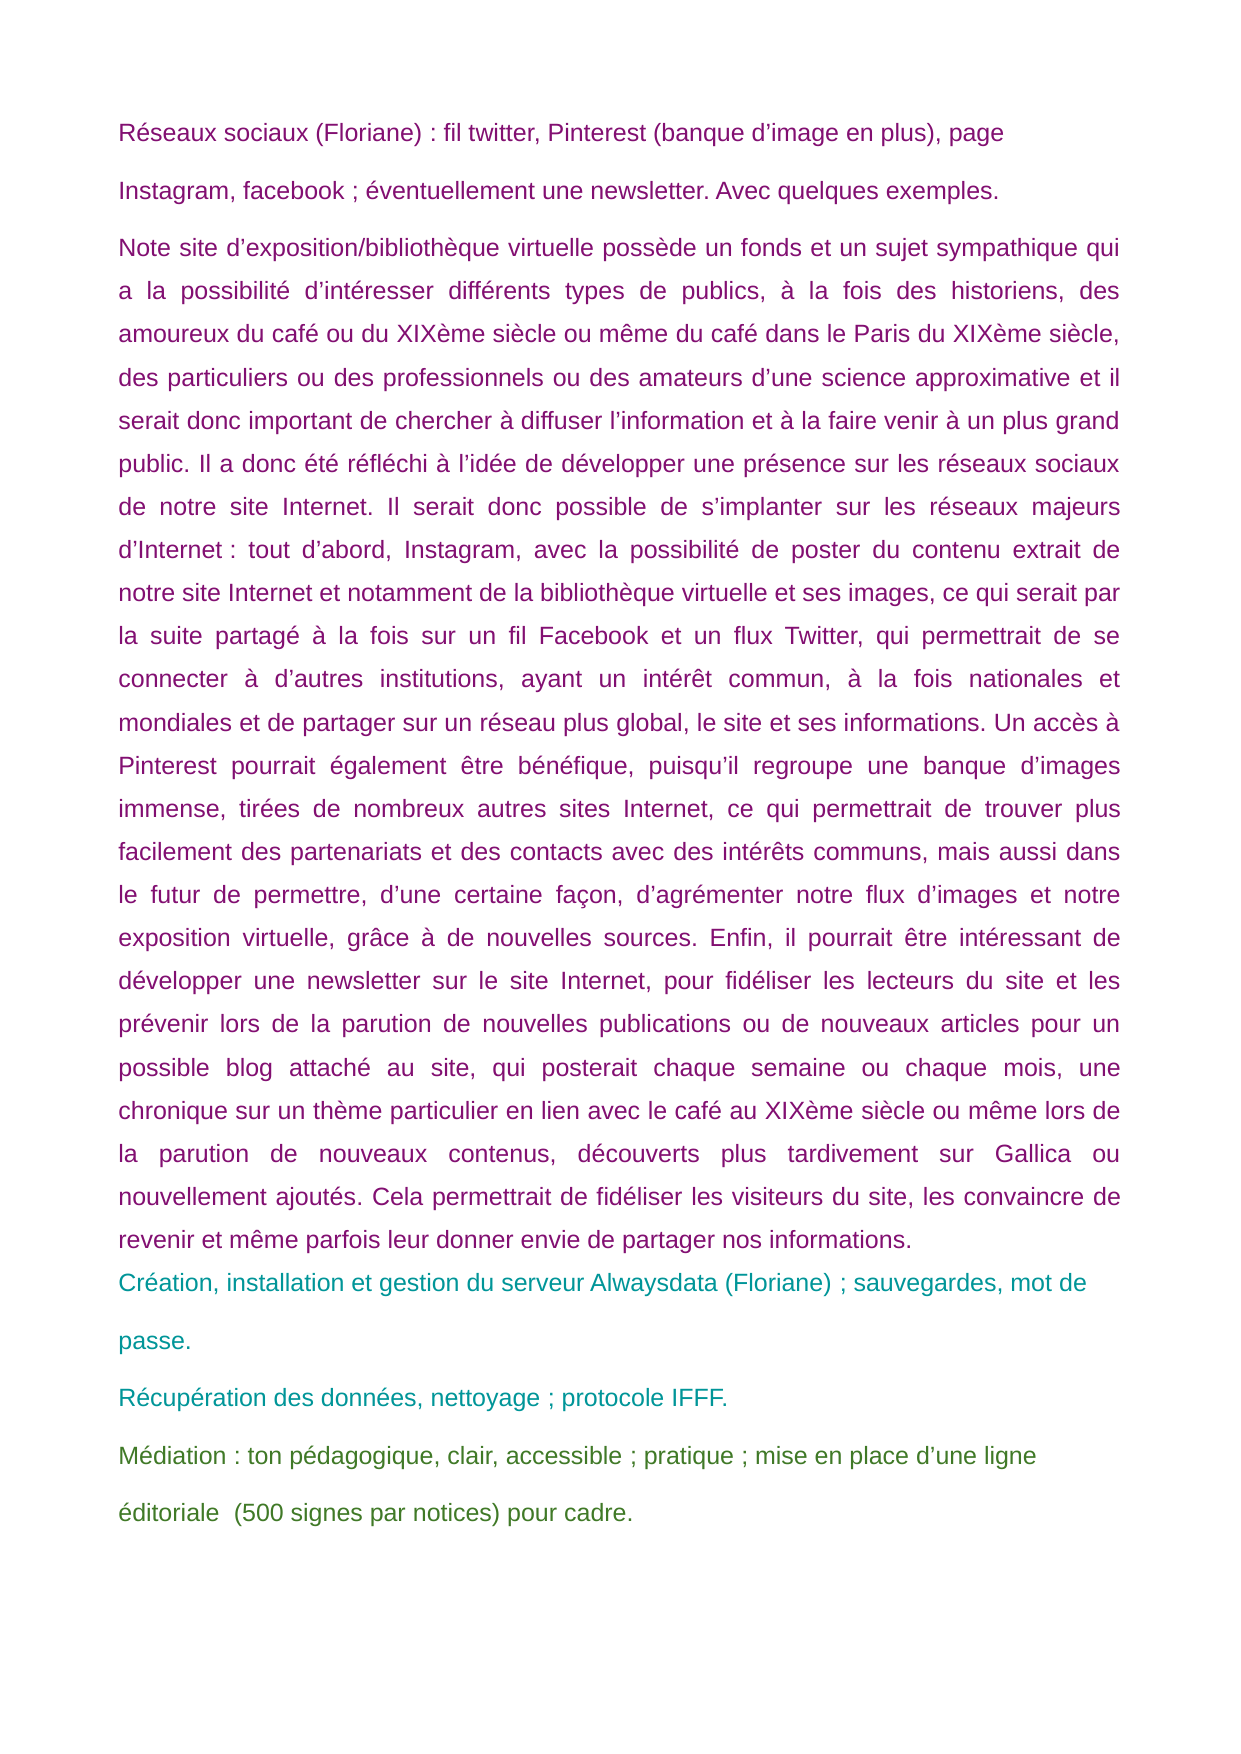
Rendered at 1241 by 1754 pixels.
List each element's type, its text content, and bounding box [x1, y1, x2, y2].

text Note site d’exposition/bibliothèque virtuelle possède un fonds et un sujet sympathique qui a la possibilité d’intéresser différents types de publics, à la fois des historiens, des amoureux du café ou du XIXème siècle ou même du café dans le Paris du XIXème siècle, des particuliers ou des professionnels ou des amateurs d’une science approximative et il serait donc important de chercher à diffuser l’information et à la faire venir à un plus grand public. Il a donc été réfléchi à l’idée de développer une présence sur les réseaux sociaux de notre site Internet. Il serait donc possible de s’implanter sur les réseaux majeurs d’Internet : tout d’abord, Instagram, avec la possibilité de poster du contenu extrait de notre site Internet et notamment de la bibliothèque virtuelle et ses images, ce qui serait par la suite partagé à la fois sur un fil Facebook et un flux Twitter, qui permettrait de se connecter à d’autres institutions, ayant un intérêt commun, à la fois nationales et mondiales et de partager sur un réseau plus global, le site et ses informations. Un accès à Pinterest pourrait également être bénéfique, puisqu’il regroupe une banque d’images immense, tirées de nombreux autres sites Internet, ce qui permettrait de trouver plus facilement des partenariats et des contacts avec des intérêts communs, mais aussi dans le futur de permettre, d’une certaine façon, d’agrémenter notre flux d’images et notre exposition virtuelle, grâce à de nouvelles sources. Enfin, il pourrait être intéressant de développer une newsletter sur le site Internet, pour fidéliser les lecteurs du site et les prévenir lors de la parution de nouvelles publications ou de nouveaux articles pour un possible blog attaché au site, qui posterait chaque semaine ou chaque mois, une chronique sur un thème particulier en lien avec le café au XIXème siècle ou même lors de la parution de nouveaux contenus, découverts plus tardivement sur Gallica ou nouvellement ajoutés. Cela permettrait de fidéliser les visiteurs du site, les convaincre de revenir et même parfois leur donner envie de partager nos informations. [118, 233, 1122, 1254]
text Réseaux sociaux (Floriane) : fil twitter, Pinterest (banque d’image en plus), page Instagram, facebook ; éventuellement une newsletter. Avec quelques exemples. [118, 118, 1122, 204]
text Médiation : ton pédagogique, clair, accessible ; pratique ; mise en place d’une ligne éditoriale (500 signes par notices) pour cadre. [118, 1441, 1122, 1527]
text Création, installation et gestion du serveur Alwaysdata (Floriane) ; sauvegardes, mot de passe. [118, 1268, 1122, 1354]
text Récupération des données, nettoyage ; protocole IFFF. [118, 1383, 1122, 1412]
